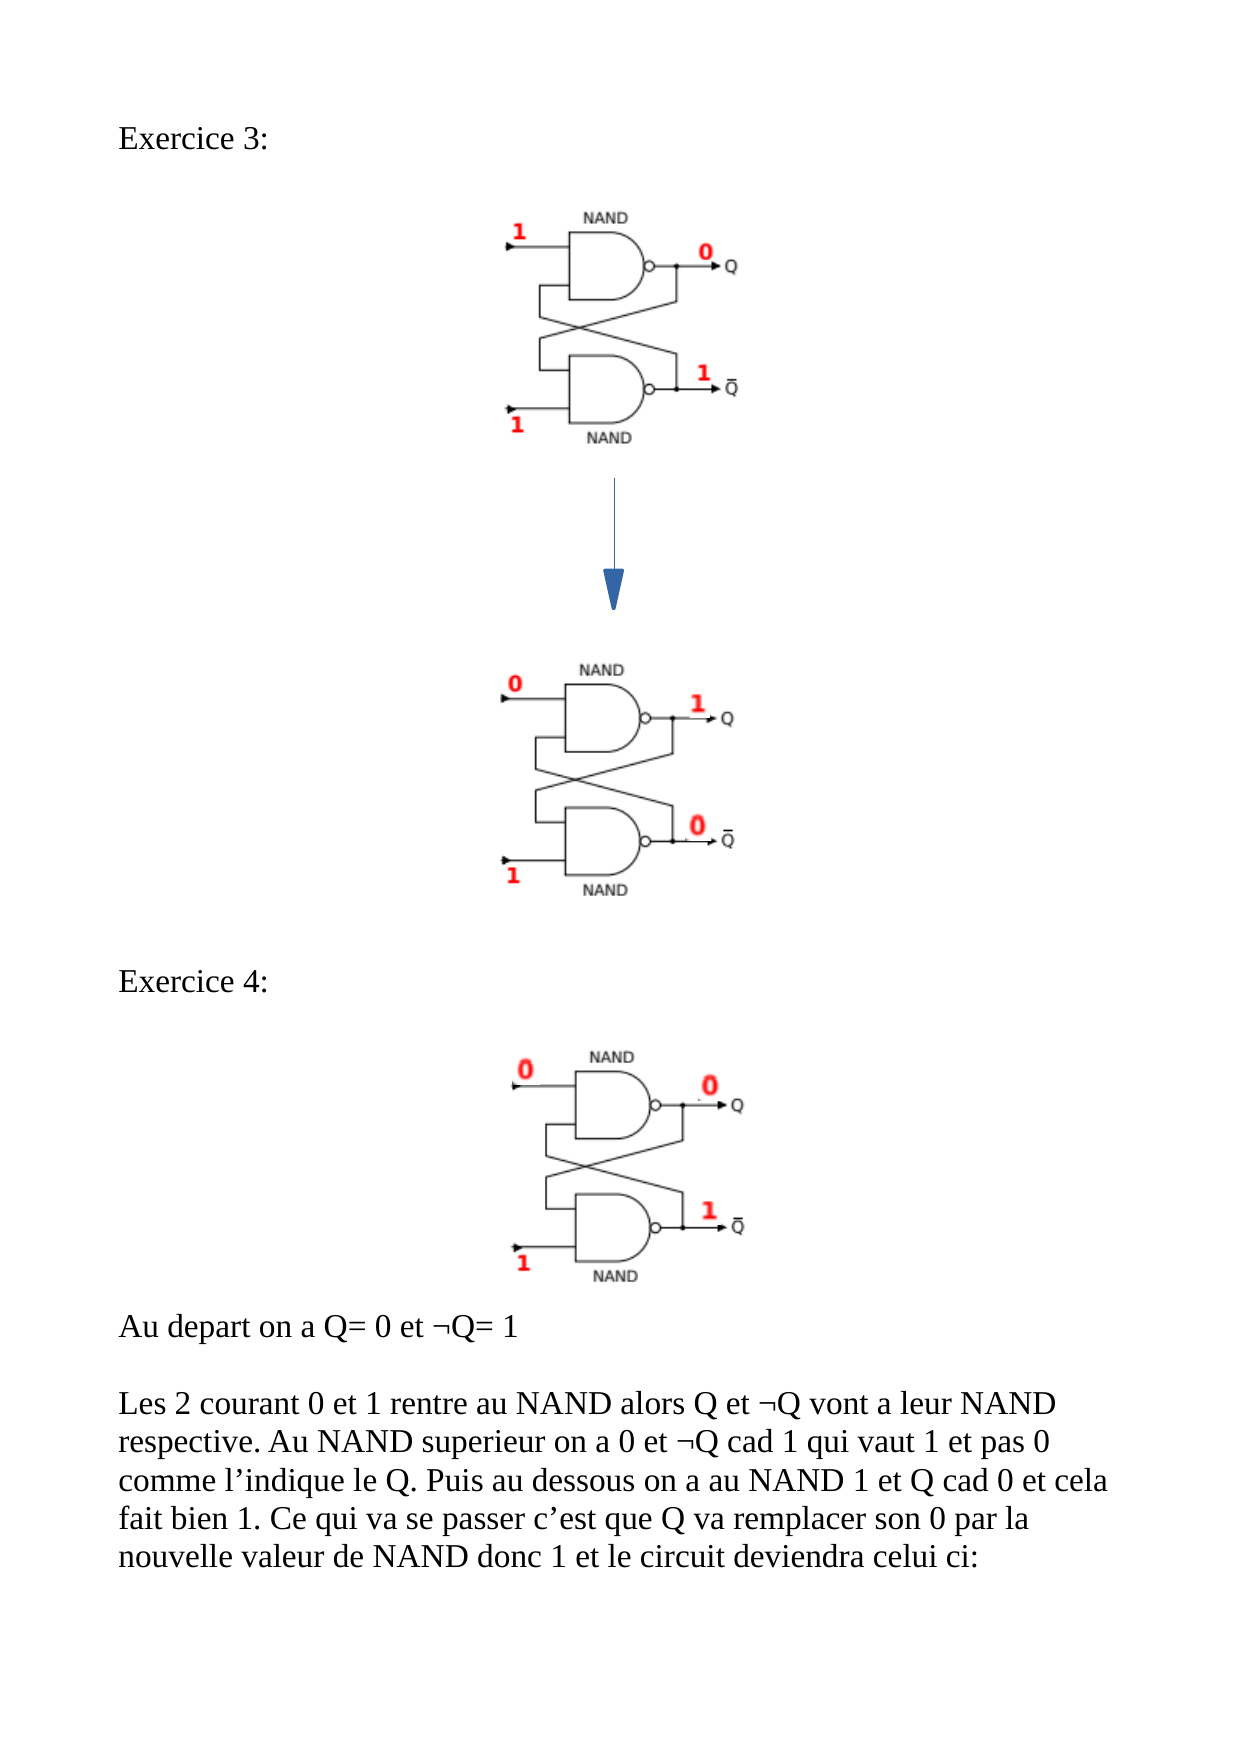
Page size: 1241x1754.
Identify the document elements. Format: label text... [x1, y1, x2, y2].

picture [486, 1038, 754, 1293]
text Exercice 4: [118, 961, 1122, 1000]
picture [475, 194, 765, 450]
text Au depart on a Q= 0 et ¬Q= 1 [118, 1306, 1122, 1345]
text Les 2 courant 0 et 1 rentre au NAND alors Q et ¬Q vont a leur NAND respective. Au NAND superieur on a 0 et ¬Q cad 1 qui vaut 1 et pas 0 comme l’indique le Q. Puis au dessous on a au NAND 1 et Q cad 0 et cela fait bien 1. Ce qui va se passer c’est que Q va remplacer son 0 par la nouvelle valeur de NAND donc 1 et le circuit deviendra celui ci: [118, 1383, 1122, 1575]
picture [474, 654, 766, 907]
text Exercice 3: [118, 118, 1122, 156]
